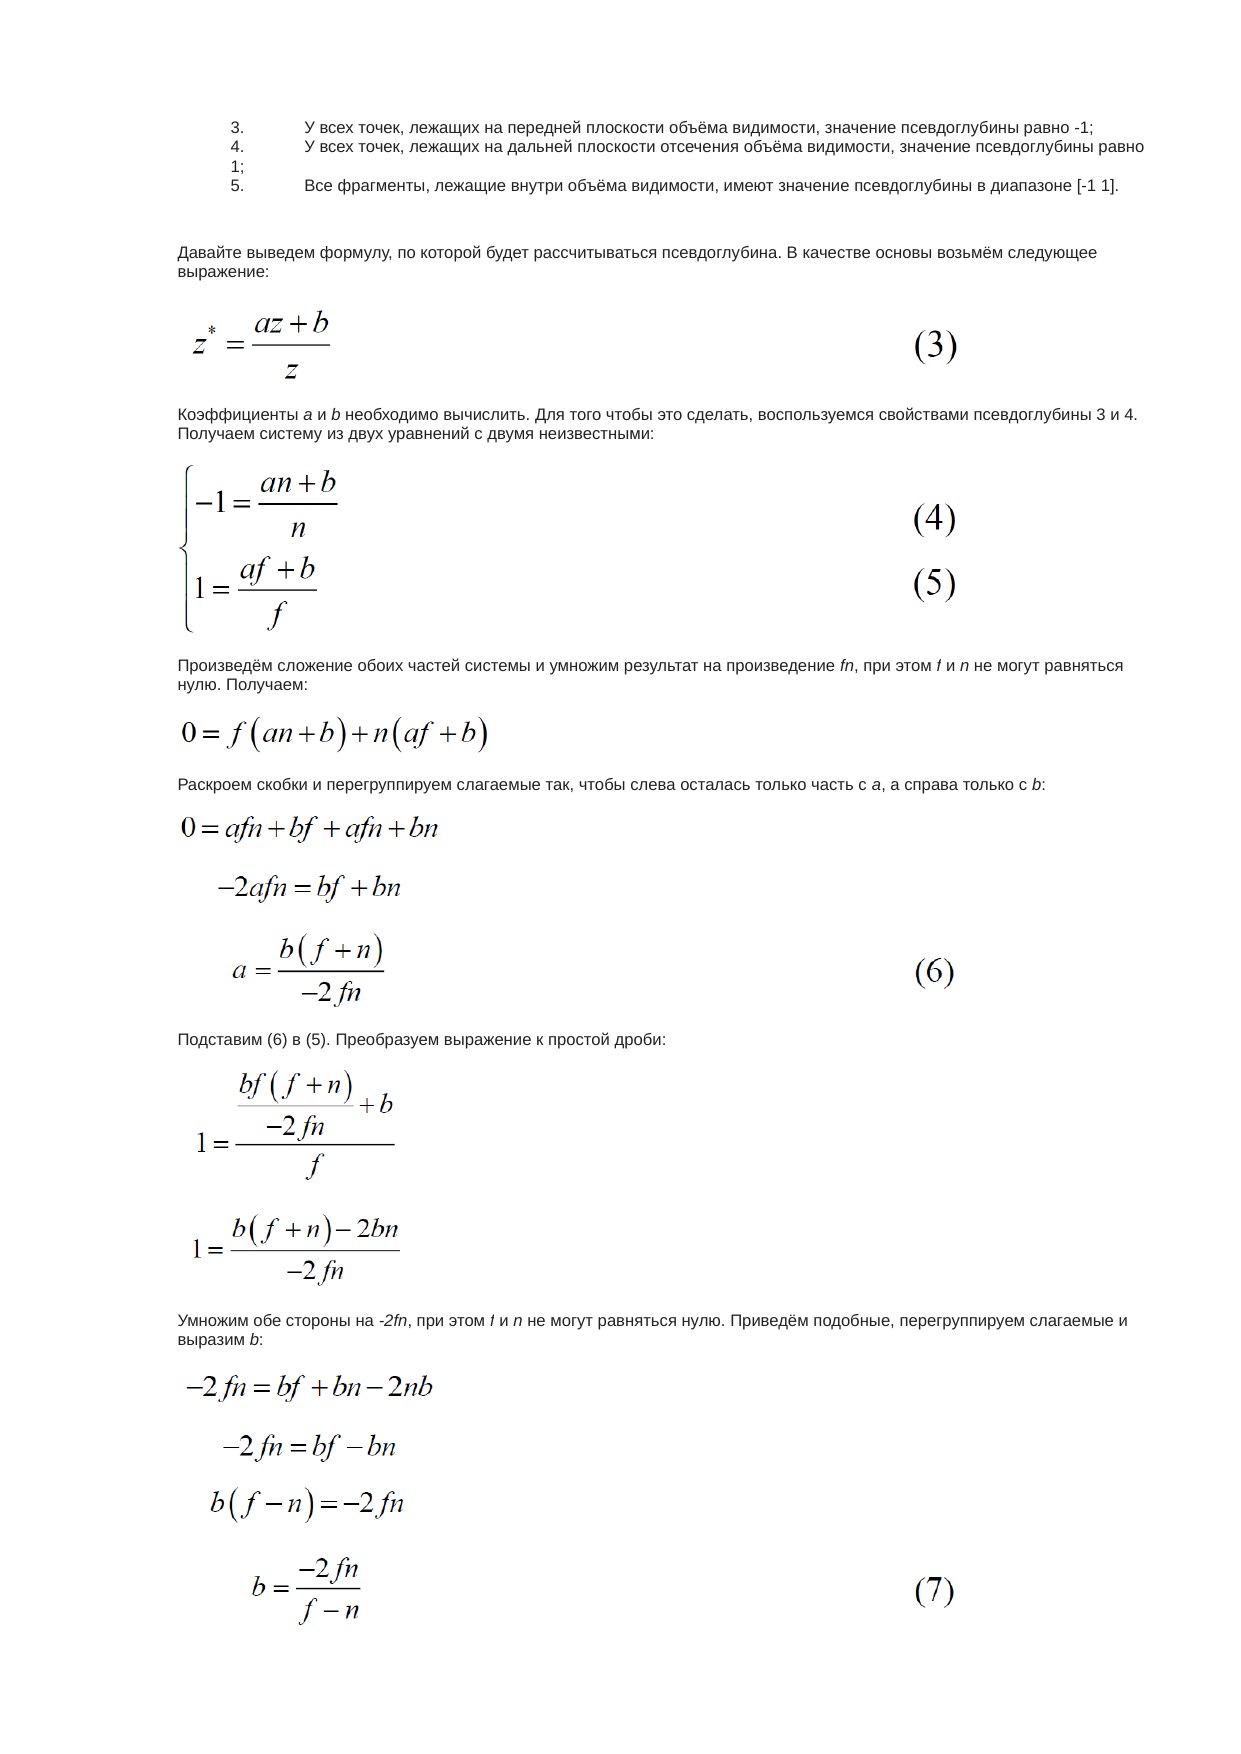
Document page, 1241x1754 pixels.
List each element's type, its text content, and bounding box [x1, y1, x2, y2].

list Все фрагменты, лежащие внутри объёма видимости, имеют значение псевдоглубины в диапазоне [-1 1]. [230, 176, 1152, 195]
list У всех точек, лежащих на передней плоскости объёма видимости, значение псевдоглубины равно -1; [230, 118, 1152, 137]
text Давайте выведем формулу, по которой будет рассчитываться псевдоглубина. В качестве основы возьмём следующее выражение: Коэффициенты a и b необходимо вычислить. Для того чтобы это сделать, воспользуемся свойствами псевдоглубины 3 и 4. Получаем систему из двух уравнений с двумя неизвестными: Произведём сложение обоих частей системы и умножим результат на произведение fn, при этом f и n не могут равняться нулю. Получаем: Раскроем скобки и перегруппируем слагаемые так, чтобы слева осталась только часть с а, а справа только с b: Подставим (6) в (5). Преобразуем выражение к простой дроби: Умножим обе стороны на -2fn, при этом f и n не могут равняться нулю. Приведём подобные, перегруппируем слагаемые и выразим b: [177, 224, 1152, 1631]
list У всех точек, лежащих на дальней плоскости отсечения объёма видимости, значение псевдоглубины равно 1; [230, 137, 1152, 176]
